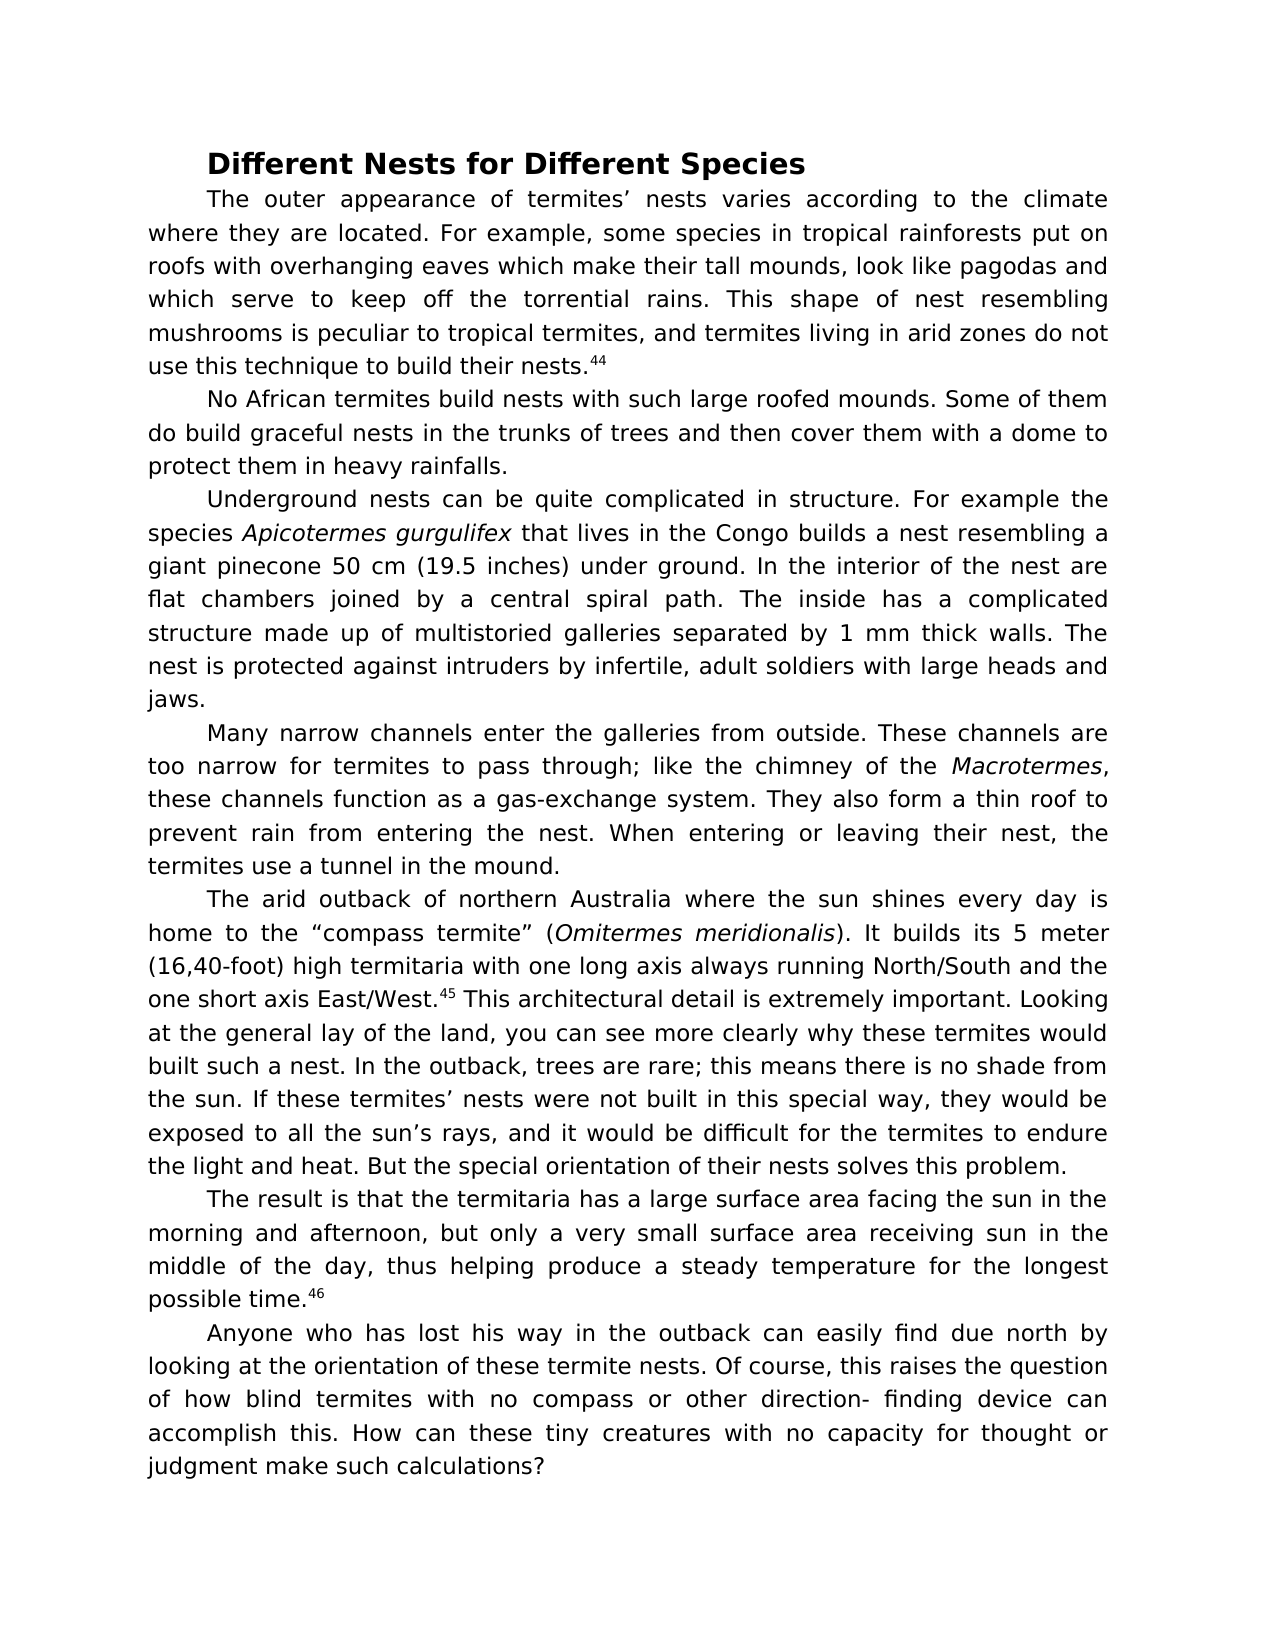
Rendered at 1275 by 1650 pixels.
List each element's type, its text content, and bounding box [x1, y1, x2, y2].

text Many narrow channels enter the galleries from outside. These channels are too narrow for termites to pass through; like the chimney of the Macrotermes, these channels function as a gas-exchange system. They also form a thin roof to prevent rain from entering the nest. When entering or leaving their nest, the termites use a tunnel in the mound. [148, 714, 1110, 881]
text Different Nests for Different Species [148, 148, 1110, 181]
text No African termites build nests with such large roofed mounds. Some of them do build graceful nests in the trunks of trees and then cover them with a dome to protect them in heavy rainfalls. [148, 381, 1110, 481]
text The result is that the termitaria has a large surface area facing the sun in the morning and afternoon, but only a very small surface area receiving sun in the middle of the day, thus helping produce a steady temperature for the longest possible time. [148, 1181, 1110, 1314]
text The outer appearance of termites’ nests varies according to the climate where they are located. For example, some species in tropical rainforests put on roofs with overhanging eaves which make their tall mounds, look like pagodas and which serve to keep off the torrential rains. This shape of nest resembling mushrooms is peculiar to tropical termites, and termites living in arid zones do not use this technique to build their nests. [148, 181, 1110, 381]
text Underground nests can be quite complicated in structure. For example the species Apicotermes gurgulifex that lives in the Congo builds a nest resembling a giant pinecone 50 cm (19.5 inches) under ground. In the interior of the nest are flat chambers joined by a central spiral path. The inside has a complicated structure made up of multistoried galleries separated by 1 mm thick walls. The nest is protected against intruders by infertile, adult soldiers with large heads and jaws. [148, 481, 1110, 714]
text The arid outback of northern Australia where the sun shines every day is home to the “compass termite” (Omitermes meridionalis). It builds its 5 meter (16,40-foot) high termitaria with one long axis always running North/South and the one short axis East/West. This architectural detail is extremely important. Looking at the general lay of the land, you can see more clearly why these termites would built such a nest. In the outback, trees are rare; this means there is no shade from the sun. If these termites’ nests were not built in this special way, they would be exposed to all the sun’s rays, and it would be difficult for the termites to endure the light and heat. But the special orientation of their nests solves this problem. [148, 881, 1110, 1181]
text Anyone who has lost his way in the outback can easily find due north by looking at the orientation of these termite nests. Of course, this raises the question of how blind termites with no compass or other direction- finding device can accomplish this. How can these tiny creatures with no capacity for thought or judgment make such calculations? [148, 1314, 1110, 1481]
